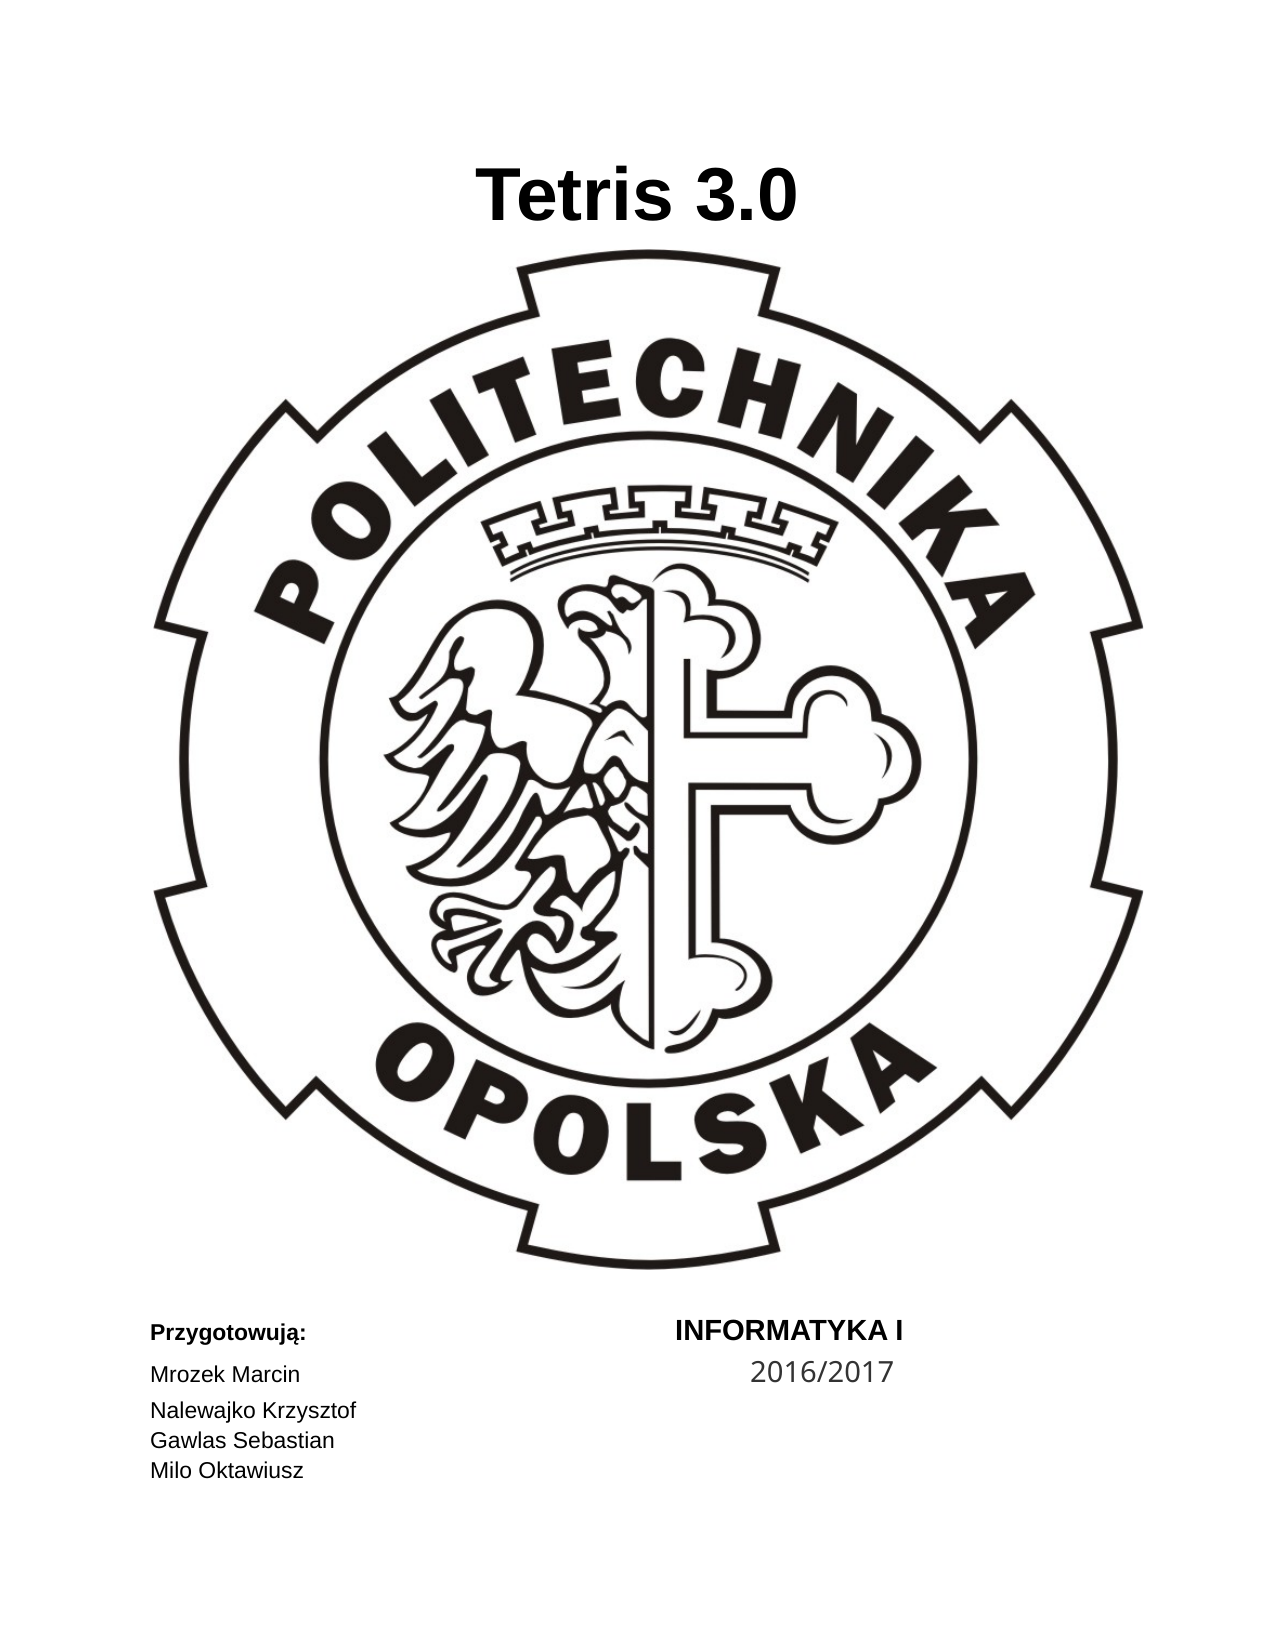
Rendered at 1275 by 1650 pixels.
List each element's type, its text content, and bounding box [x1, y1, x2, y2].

text Przygotowują: INFORMATYKA I [150, 1313, 1125, 1346]
text Nalewajko Krzysztof [150, 1397, 1125, 1423]
text Tetris 3.0 [150, 150, 1125, 236]
text Milo Oktawiusz [150, 1457, 1125, 1484]
text Mrozek Marcin 2016/2017 [150, 1351, 1125, 1391]
text Gawlas Sebastian [150, 1427, 1125, 1454]
picture [153, 249, 1144, 1270]
